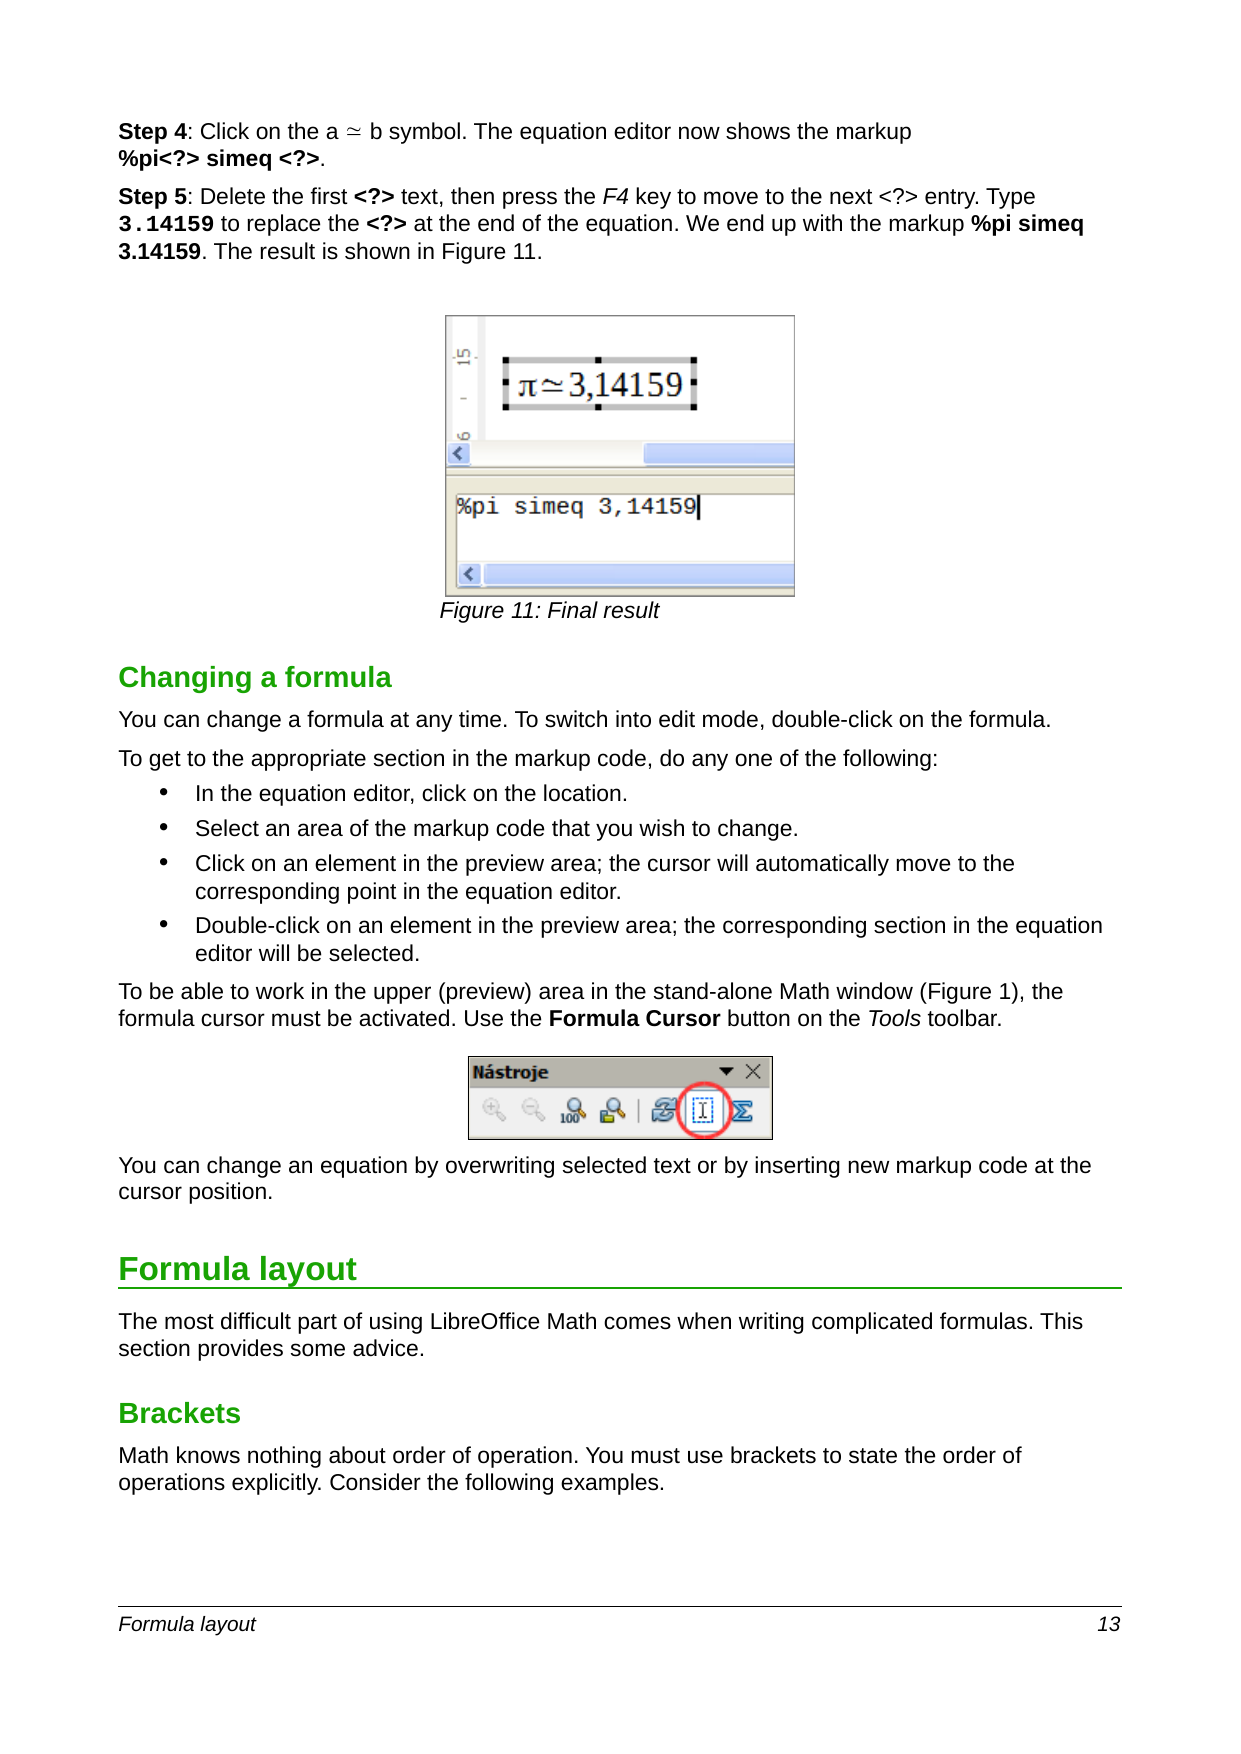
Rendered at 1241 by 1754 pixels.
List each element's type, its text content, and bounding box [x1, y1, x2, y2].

list Double-click on an element in the preview area; the corresponding section in the equation editor will be selected. [156, 910, 1122, 966]
text To be able to work in the upper (preview) area in the stand-alone Math window (Figure 1), the formula cursor must be activated. Use the Formula Cursor button on the Tools toolbar. [118, 978, 1122, 1031]
text Figure 11: Final result [439, 322, 801, 623]
text You can change an equation by overwriting selected text or by inserting new markup code at the cursor position. [118, 1152, 1122, 1204]
subtitle Formula layout [118, 1249, 1122, 1287]
list In the equation editor, click on the location. [156, 778, 1122, 807]
list Click on an element in the preview area; the cursor will automatically move to the corresponding point in the equation editor. [156, 848, 1122, 904]
picture [445, 315, 795, 597]
list To get to the appropriate section in the markup code, do any one of the following: [118, 745, 1122, 771]
text Step 5: Delete the first <?> text, then press the F4 key to move to the next <?> entry. Type 3.14159 to replace the <?> at the end of the equation. We end up with the markup %pi simeq 3.14159. The result is shown in Figure 11. [118, 183, 1122, 264]
list Select an area of the markup code that you wish to change. [156, 813, 1122, 842]
text You can change a formula at any time. To switch into edit mode, double-click on the formula. [118, 706, 1122, 732]
subtitle Brackets [118, 1396, 1122, 1430]
text The most difficult part of using LibreOffice Math comes when writing complicated formulas. This section provides some advice. [118, 1308, 1122, 1361]
text Step 4: Click on the ab symbol. The equation editor now shows the markup %pi<?> simeq <?>. [118, 118, 1122, 171]
text Math knows nothing about order of operation. You must use brackets to state the order of operations explicitly. Consider the following examples. [118, 1442, 1122, 1495]
picture [469, 1057, 772, 1139]
subtitle Changing a formula [118, 660, 1122, 694]
